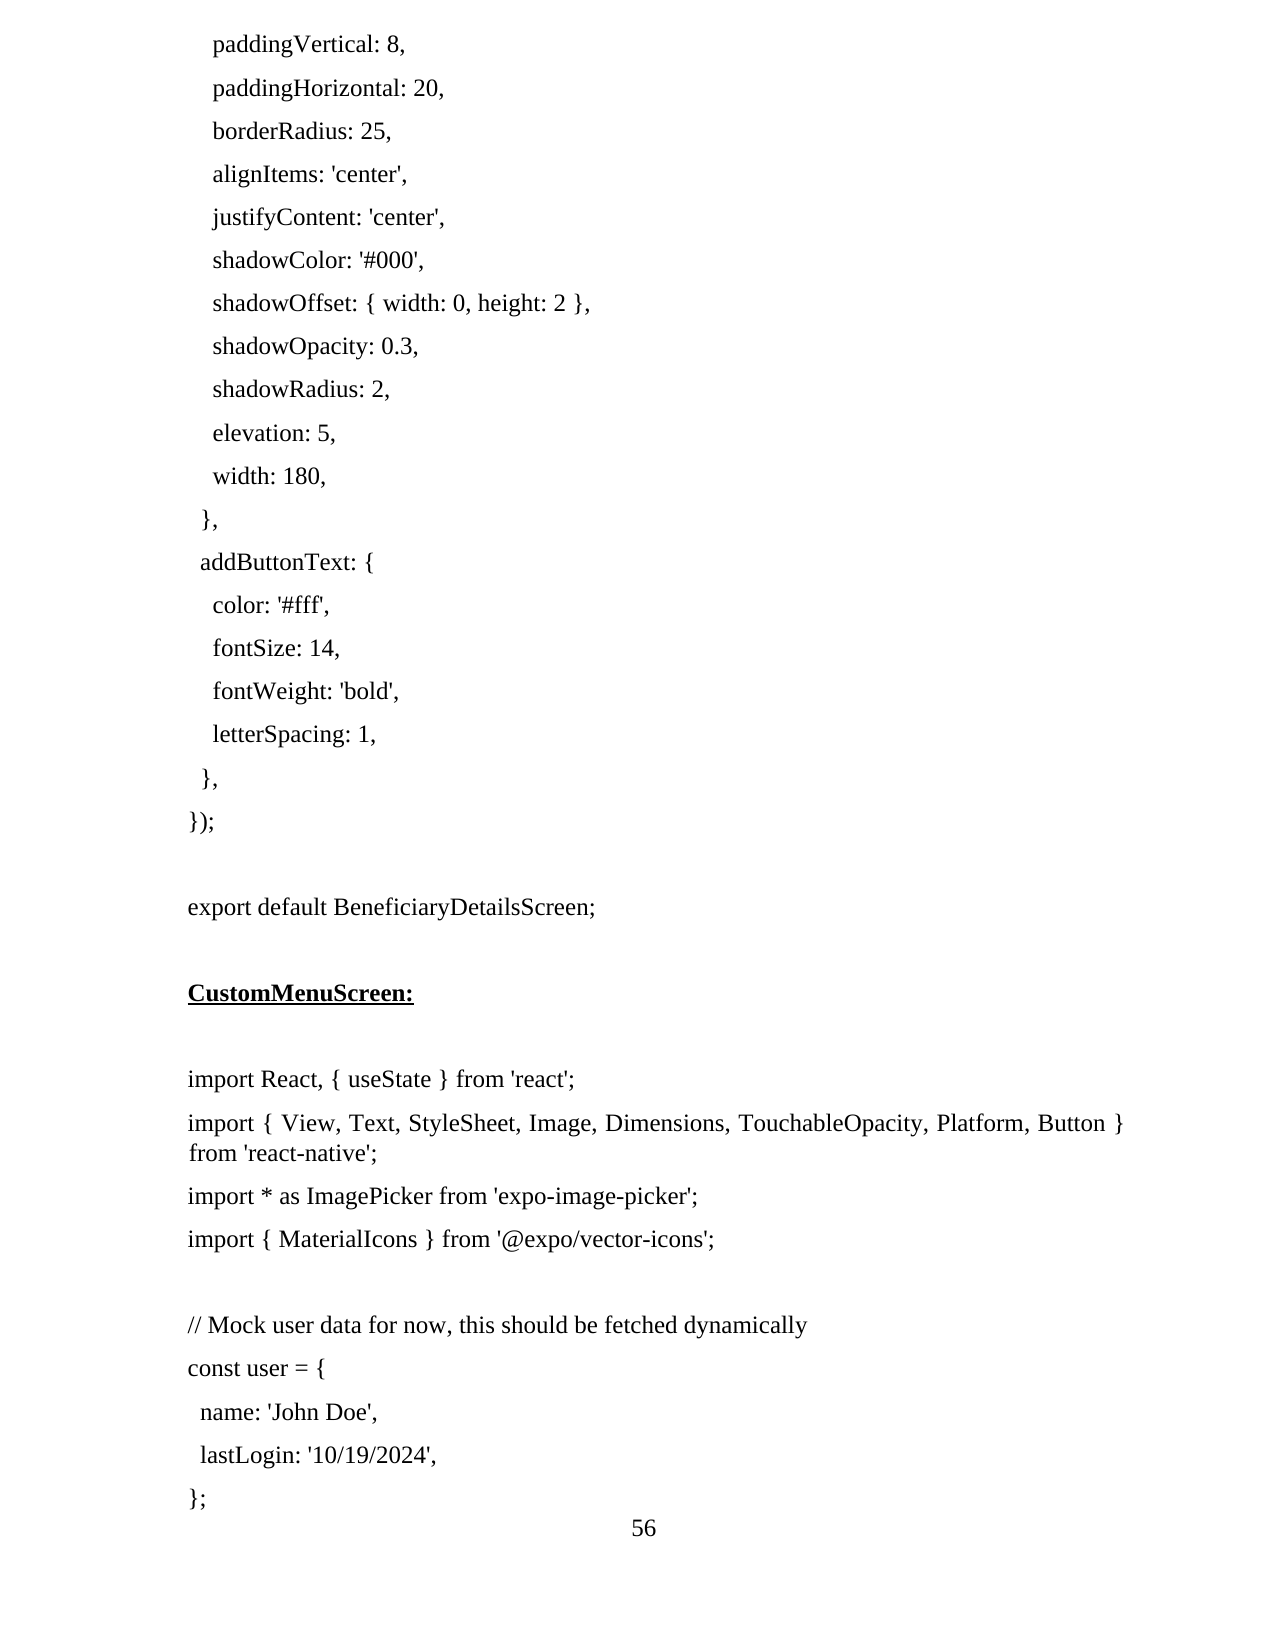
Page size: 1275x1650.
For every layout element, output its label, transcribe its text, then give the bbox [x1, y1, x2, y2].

text }); [187, 806, 1126, 834]
text import * as ImagePicker from 'expo-image-picker'; [187, 1181, 1126, 1210]
text elevation: 5, [187, 418, 1126, 446]
text fontSize: 14, [187, 633, 1126, 662]
text addButtonText: { [187, 547, 1126, 576]
text import { MaterialIcons } from '@expo/vector-icons'; [187, 1224, 1126, 1253]
text name: 'John Doe', [187, 1397, 1126, 1425]
text shadowColor: '#000', [187, 245, 1126, 274]
text alignItems: 'center', [187, 159, 1126, 188]
text export default BeneficiaryDetailsScreen; [187, 892, 1126, 921]
text shadowOpacity: 0.3, [187, 331, 1126, 360]
text import React, { useState } from 'react'; [187, 1064, 1126, 1093]
text paddingHorizontal: 20, [187, 73, 1126, 101]
text shadowRadius: 2, [187, 374, 1126, 403]
text // Mock user data for now, this should be fetched dynamically [187, 1310, 1126, 1339]
text width: 180, [187, 461, 1126, 489]
text paddingVertical: 8, [187, 29, 1126, 58]
text const user = { [187, 1353, 1126, 1382]
text shadowOffset: { width: 0, height: 2 }, [187, 288, 1126, 317]
text }, [187, 504, 1126, 533]
text letterSpacing: 1, [187, 719, 1126, 748]
text import { View, Text, StyleSheet, Image, Dimensions, TouchableOpacity, Platform, Button } from 'react-native'; [187, 1108, 1126, 1167]
text borderRadius: 25, [187, 116, 1126, 144]
text color: '#fff', [187, 590, 1126, 619]
text justifyContent: 'center', [187, 202, 1126, 231]
text }, [187, 763, 1126, 791]
text lastLogin: '10/19/2024', [187, 1440, 1126, 1468]
text }; [187, 1483, 1126, 1512]
text fontWeight: 'bold', [187, 676, 1126, 705]
text CustomMenuScreen: [187, 978, 1126, 1007]
